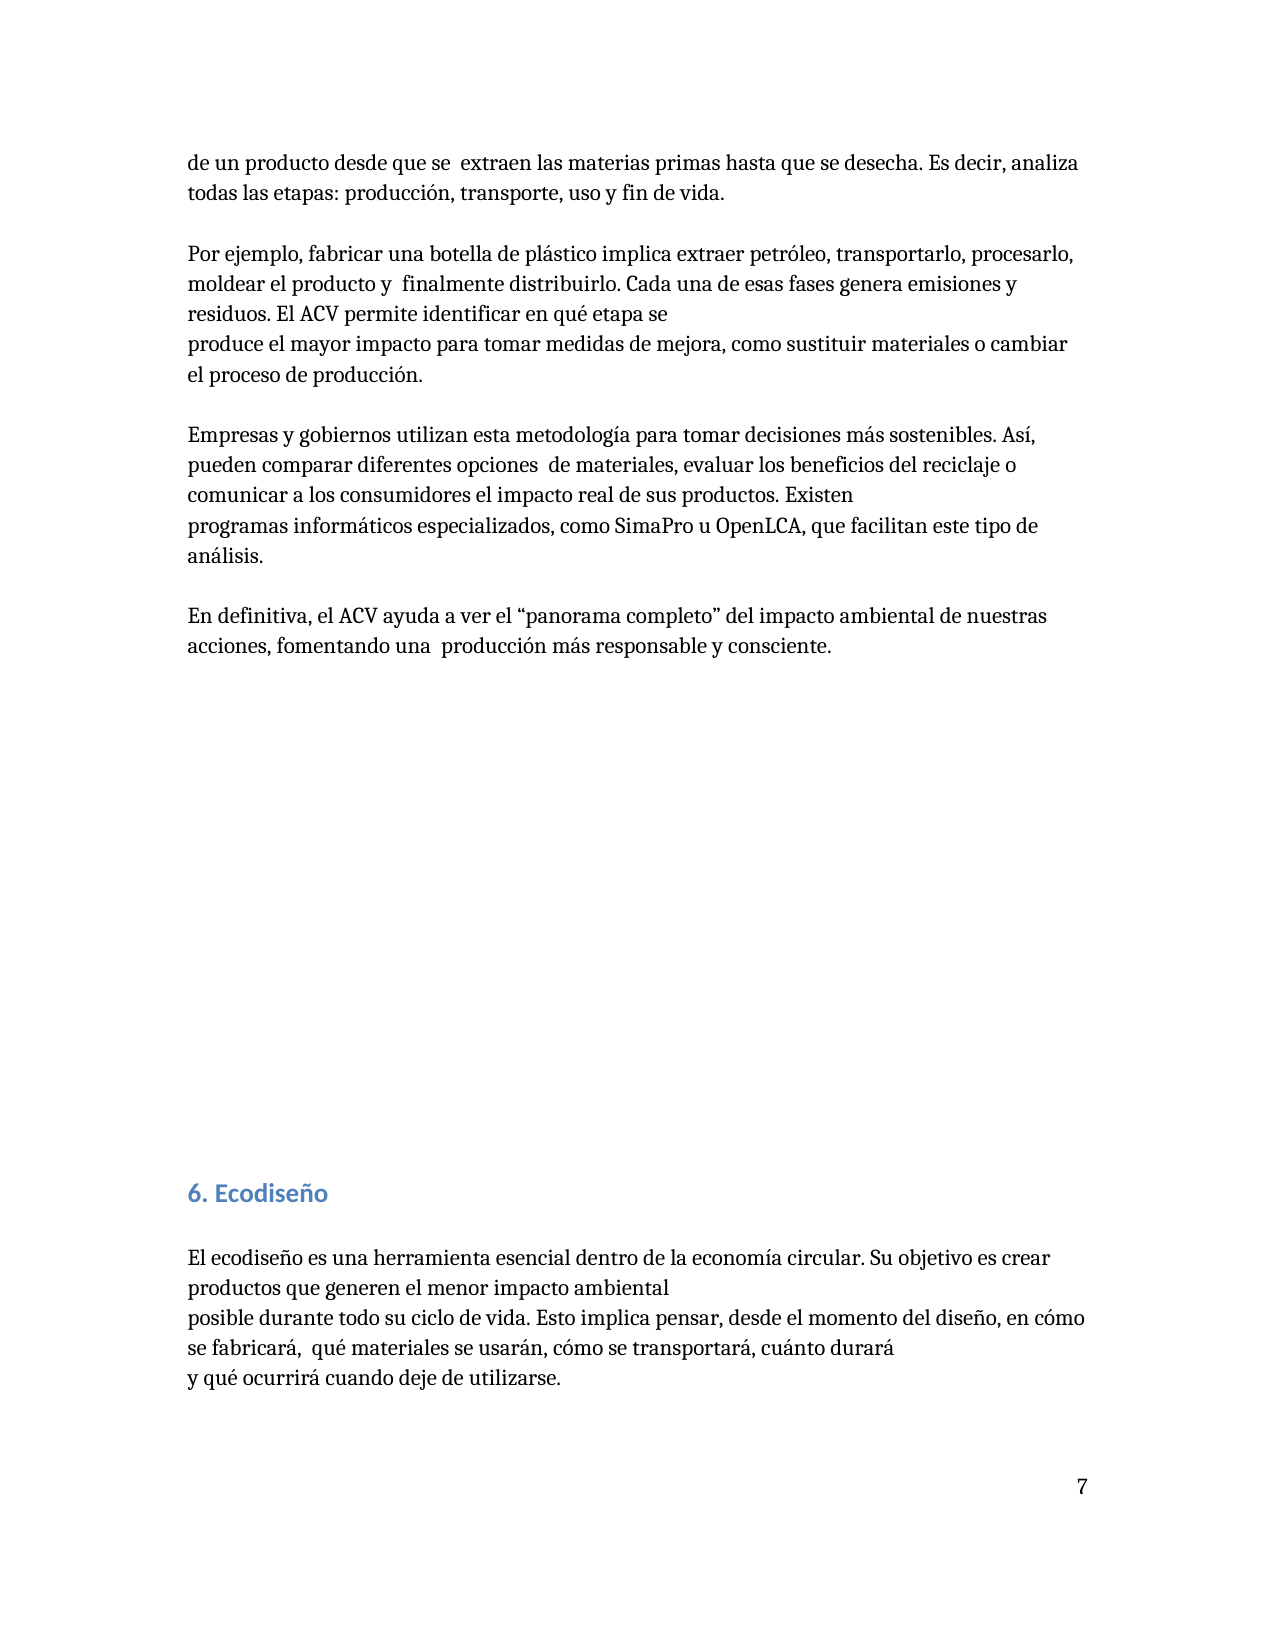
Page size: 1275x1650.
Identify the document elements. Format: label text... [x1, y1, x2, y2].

text de un producto desde que se extraen las materias primas hasta que se desecha. Es decir, analiza todas las etapas: producción, transporte, uso y fin de vida. Por ejemplo, fabricar una botella de plástico implica extraer petróleo, transportarlo, procesarlo, moldear el producto y finalmente distribuirlo. Cada una de esas fases genera emisiones y residuos. El ACV permite identificar en qué etapa se produce el mayor impacto para tomar medidas de mejora, como sustituir materiales o cambiar el proceso de producción. Empresas y gobiernos utilizan esta metodología para tomar decisiones más sostenibles. Así, pueden comparar diferentes opciones de materiales, evaluar los beneficios del reciclaje o comunicar a los consumidores el impacto real de sus productos. Existen programas informáticos especializados, como SimaPro u OpenLCA, que facilitan este tipo de análisis. En definitiva, el ACV ayuda a ver el “panorama completo” del impacto ambiental de nuestras acciones, fomentando una producción más responsable y consciente. [187, 150, 1087, 690]
text El ecodiseño es una herramienta esencial dentro de la economía circular. Su objetivo es crear productos que generen el menor impacto ambiental posible durante todo su ciclo de vida. Esto implica pensar, desde el momento del diseño, en cómo se fabricará, qué materiales se usarán, cómo se transportará, cuánto durará y qué ocurrirá cuando deje de utilizarse. [187, 1214, 1087, 1422]
subtitle 6. Ecodiseño [187, 1176, 1087, 1209]
